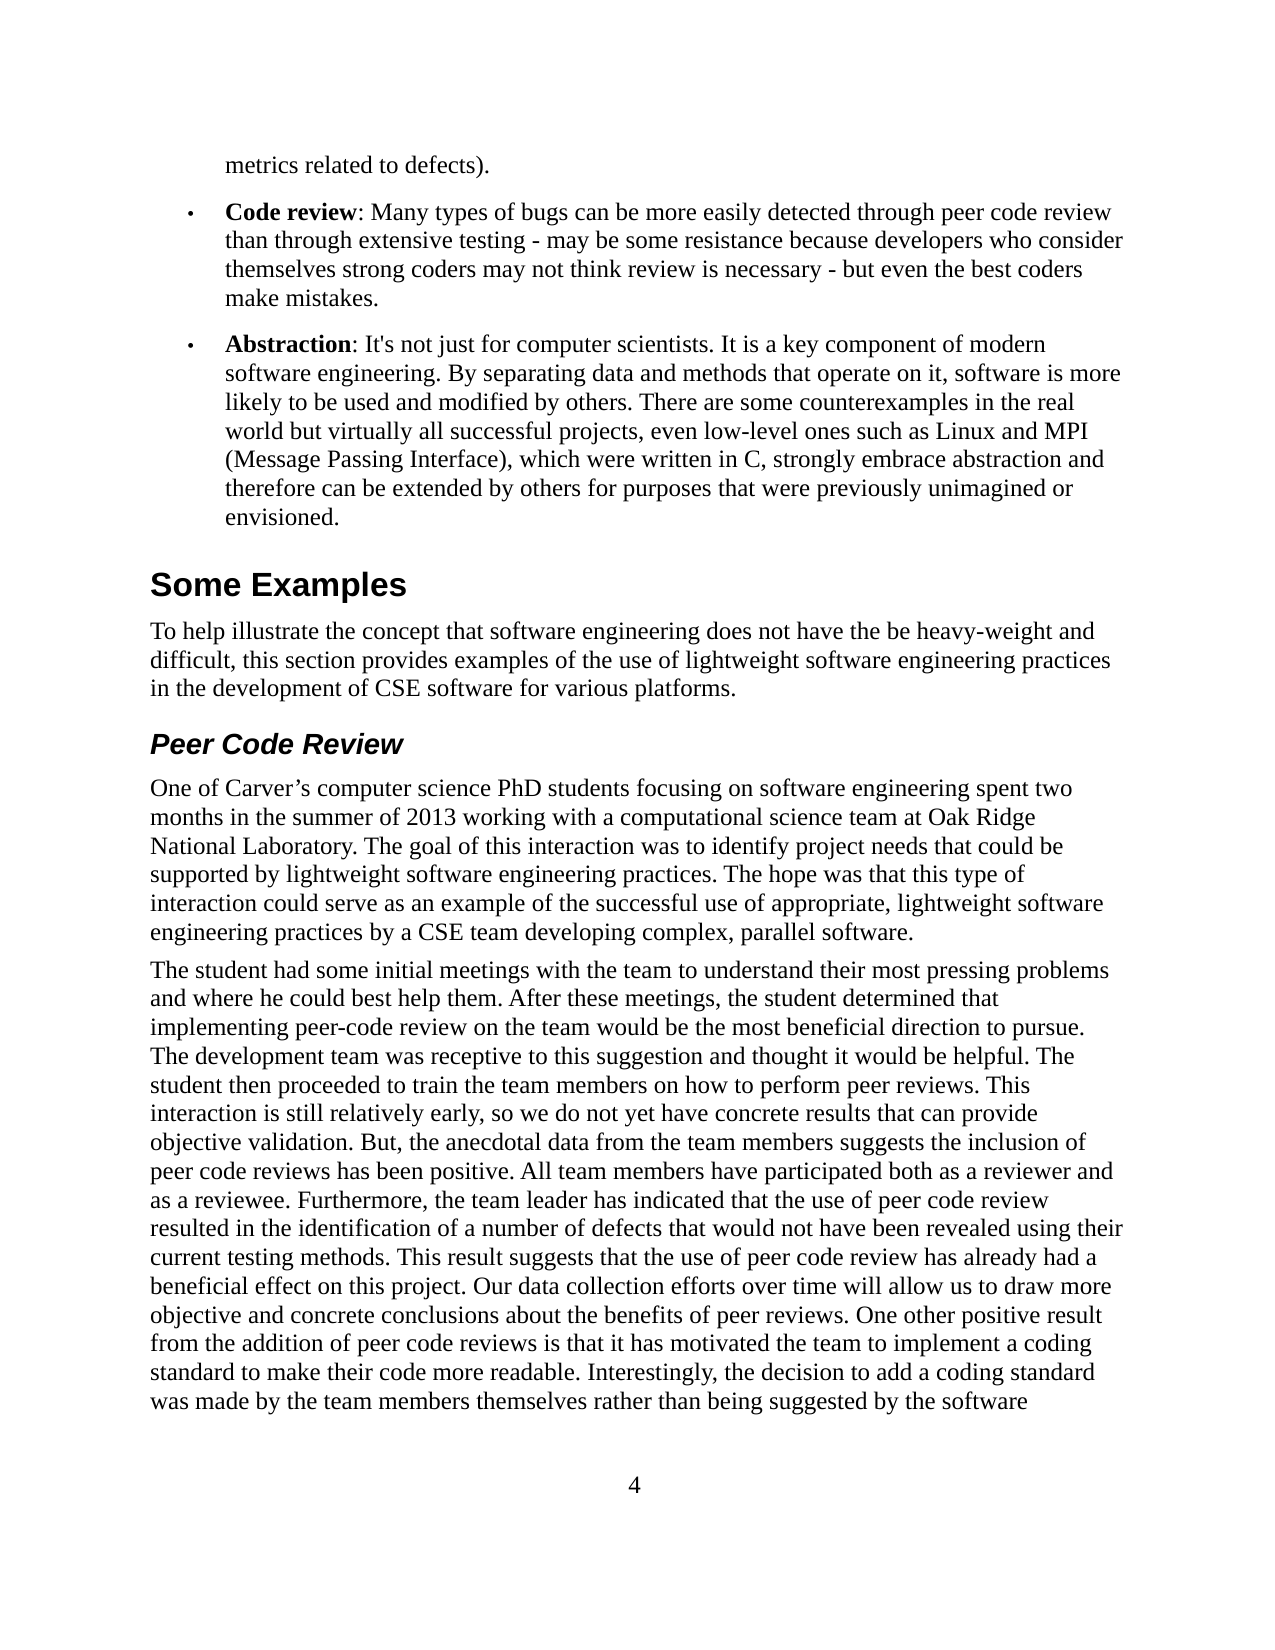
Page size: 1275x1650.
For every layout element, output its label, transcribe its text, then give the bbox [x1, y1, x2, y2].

text To help illustrate the concept that software engineering does not have the be heavy-weight and difficult, this section provides examples of the use of lightweight software engineering practices in the development of CSE software for various platforms. [150, 616, 1125, 702]
text The student had some initial meetings with the team to understand their most pressing problems and where he could best help them. After these meetings, the student determined that implementing peer-code review on the team would be the most beneficial direction to pursue. The development team was receptive to this suggestion and thought it would be helpful. The student then proceeded to train the team members on how to perform peer reviews. This interaction is still relatively early, so we do not yet have concrete results that can provide objective validation. But, the anecdotal data from the team members suggests the inclusion of peer code reviews has been positive. All team members have participated both as a reviewer and as a reviewee. Furthermore, the team leader has indicated that the use of peer code review resulted in the identification of a number of defects that would not have been revealed using their current testing methods. This result suggests that the use of peer code review has already had a beneficial effect on this project. Our data collection efforts over time will allow us to draw more objective and concrete conclusions about the benefits of peer reviews. One other positive result from the addition of peer code reviews is that it has motivated the team to implement a coding standard to make their code more readable. Interestingly, the decision to add a coding standard was made by the team members themselves rather than being suggested by the software [150, 955, 1125, 1415]
list Code review: Many types of bugs can be more easily detected through peer code review than through extensive testing - may be some resistance because developers who consider themselves strong coders may not think review is necessary - but even the best coders make mistakes. [187, 197, 1125, 312]
list Abstraction: It's not just for computer scientists. It is a key component of modern software engineering. By separating data and methods that operate on it, software is more likely to be used and modified by others. There are some counterexamples in the real world but virtually all successful projects, even low-level ones such as Linux and MPI (Message Passing Interface), which were written in C, strongly embrace abstraction and therefore can be extended by others for purposes that were previously unimagined or envisioned. [187, 329, 1125, 531]
subtitle Some Examples [150, 565, 1125, 603]
list metrics related to defects). [187, 150, 1125, 179]
subtitle Peer Code Review [150, 727, 1125, 761]
text One of Carver’s computer science PhD students focusing on software engineering spent two months in the summer of 2013 working with a computational science team at Oak Ridge National Laboratory. The goal of this interaction was to identify project needs that could be supported by lightweight software engineering practices. The hope was that this type of interaction could serve as an example of the successful use of appropriate, lightweight software engineering practices by a CSE team developing complex, parallel software. [150, 773, 1125, 946]
